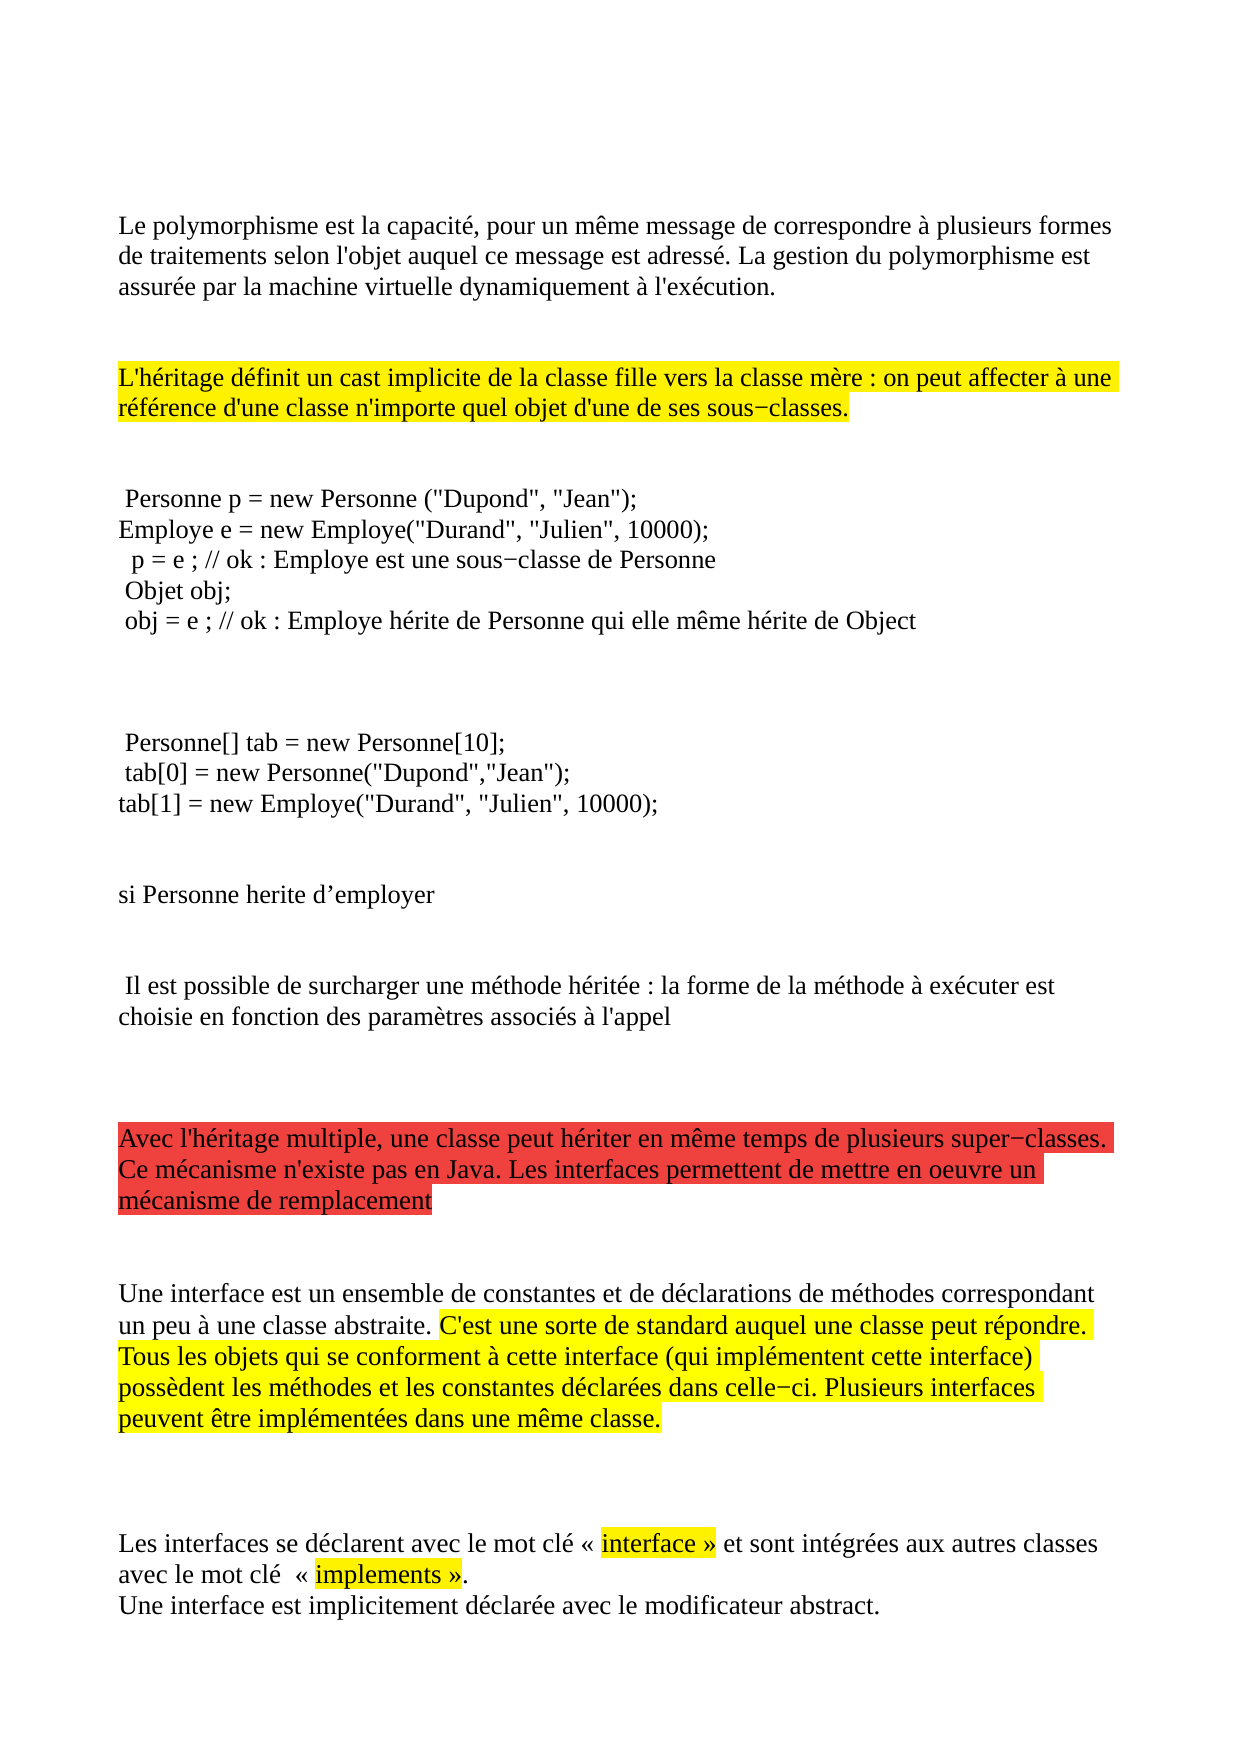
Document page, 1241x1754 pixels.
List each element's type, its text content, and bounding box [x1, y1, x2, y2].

text obj = e ; // ok : Employe hérite de Personne qui elle même hérite de Object [118, 605, 1122, 635]
text Une interface est un ensemble de constantes et de déclarations de méthodes correspondant un peu à une classe abstraite. C'est une sorte de standard auquel une classe peut répondre. Tous les objets qui se conforment à cette interface (qui implémentent cette interface) possèdent les méthodes et les constantes déclarées dans celle−ci. Plusieurs interfaces peuvent être implémentées dans une même classe. [118, 1278, 1122, 1433]
text Il est possible de surcharger une méthode héritée : la forme de la méthode à exécuter est choisie en fonction des paramètres associés à l'appel [118, 970, 1122, 1031]
text Avec l'héritage multiple, une classe peut hériter en même temps de plusieurs super−classes. Ce mécanisme n'existe pas en Java. Les interfaces permettent de mettre en oeuvre un mécanisme de remplacement [118, 1122, 1122, 1215]
text Objet obj; [118, 574, 1122, 605]
text Employe e = new Employe("Durand", "Julien", 10000); [118, 513, 1122, 544]
text p = e ; // ok : Employe est une sous−classe de Personne [118, 544, 1122, 574]
text tab[0] = new Personne("Dupond","Jean"); [118, 757, 1122, 787]
text L'héritage définit un cast implicite de la classe fille vers la classe mère : on peut affecter à une référence d'une classe n'importe quel objet d'une de ses sous−classes. [118, 361, 1122, 422]
text Les interfaces se déclarent avec le mot clé « interface » et sont intégrées aux autres classes avec le mot clé « implements ». [118, 1527, 1122, 1589]
text Personne[] tab = new Personne[10]; [118, 726, 1122, 757]
text Personne p = new Personne ("Dupond", "Jean"); [118, 483, 1122, 513]
text Une interface est implicitement déclarée avec le modificateur abstract. [118, 1589, 1122, 1620]
text si Personne herite d’employer [118, 878, 1122, 909]
text Le polymorphisme est la capacité, pour un même message de correspondre à plusieurs formes de traitements selon l'objet auquel ce message est adressé. La gestion du polymorphisme est assurée par la machine virtuelle dynamiquement à l'exécution. [118, 209, 1122, 301]
text tab[1] = new Employe("Durand", "Julien", 10000); [118, 787, 1122, 818]
